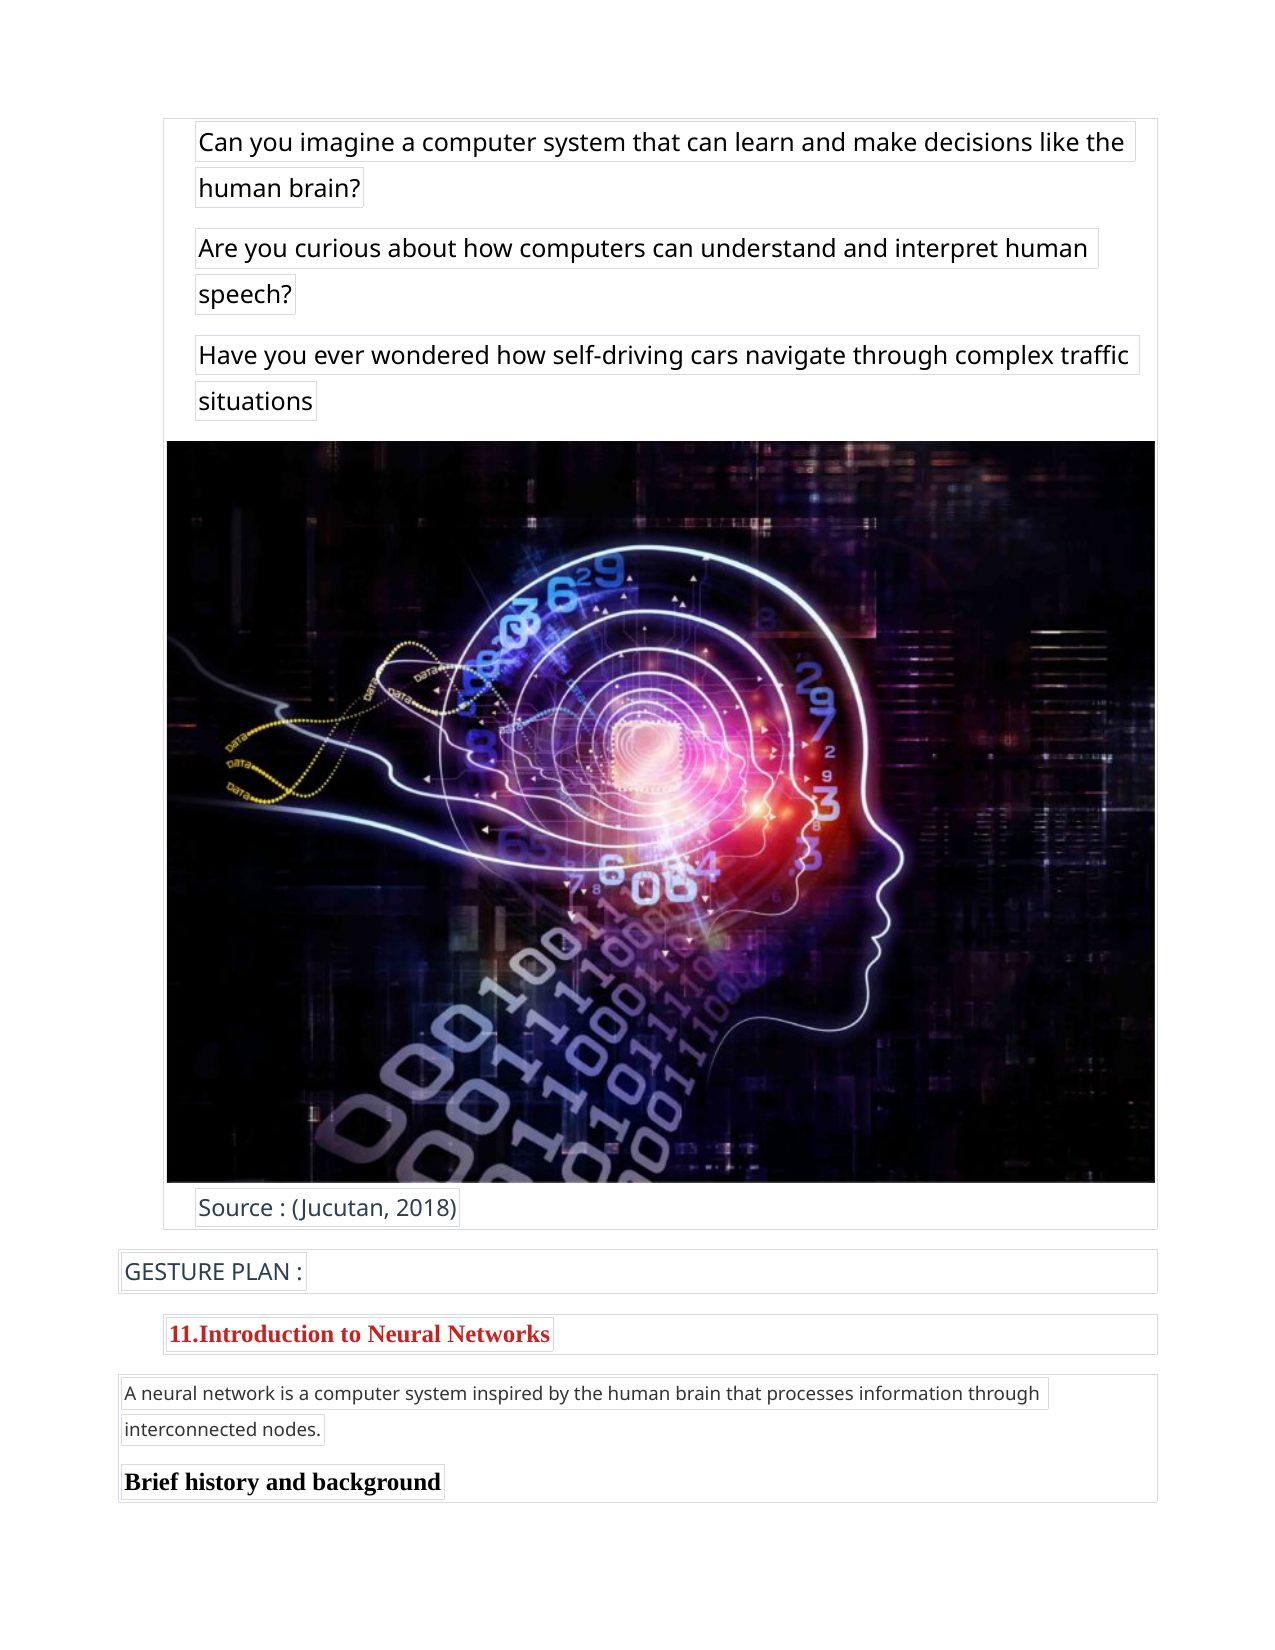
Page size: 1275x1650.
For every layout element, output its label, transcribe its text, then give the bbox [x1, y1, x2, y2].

picture [166, 441, 1155, 1183]
text Brief history and background [119, 1461, 1157, 1502]
list Introduction to Neural Networks [164, 1315, 1157, 1354]
list Are you curious about how computers can understand and interpret human speech? [164, 225, 1157, 314]
text A neural network is a computer system inspired by the human brain that processes information through interconnected nodes. [119, 1375, 1157, 1445]
list Can you imagine a computer system that can learn and make decisions like the human brain? [164, 119, 1157, 207]
list Source : (Jucutan, 2018) [164, 438, 1157, 1229]
list Have you ever wondered how self-driving cars navigate through complex traffic situations [164, 331, 1157, 421]
text GESTURE PLAN : [119, 1250, 1157, 1293]
